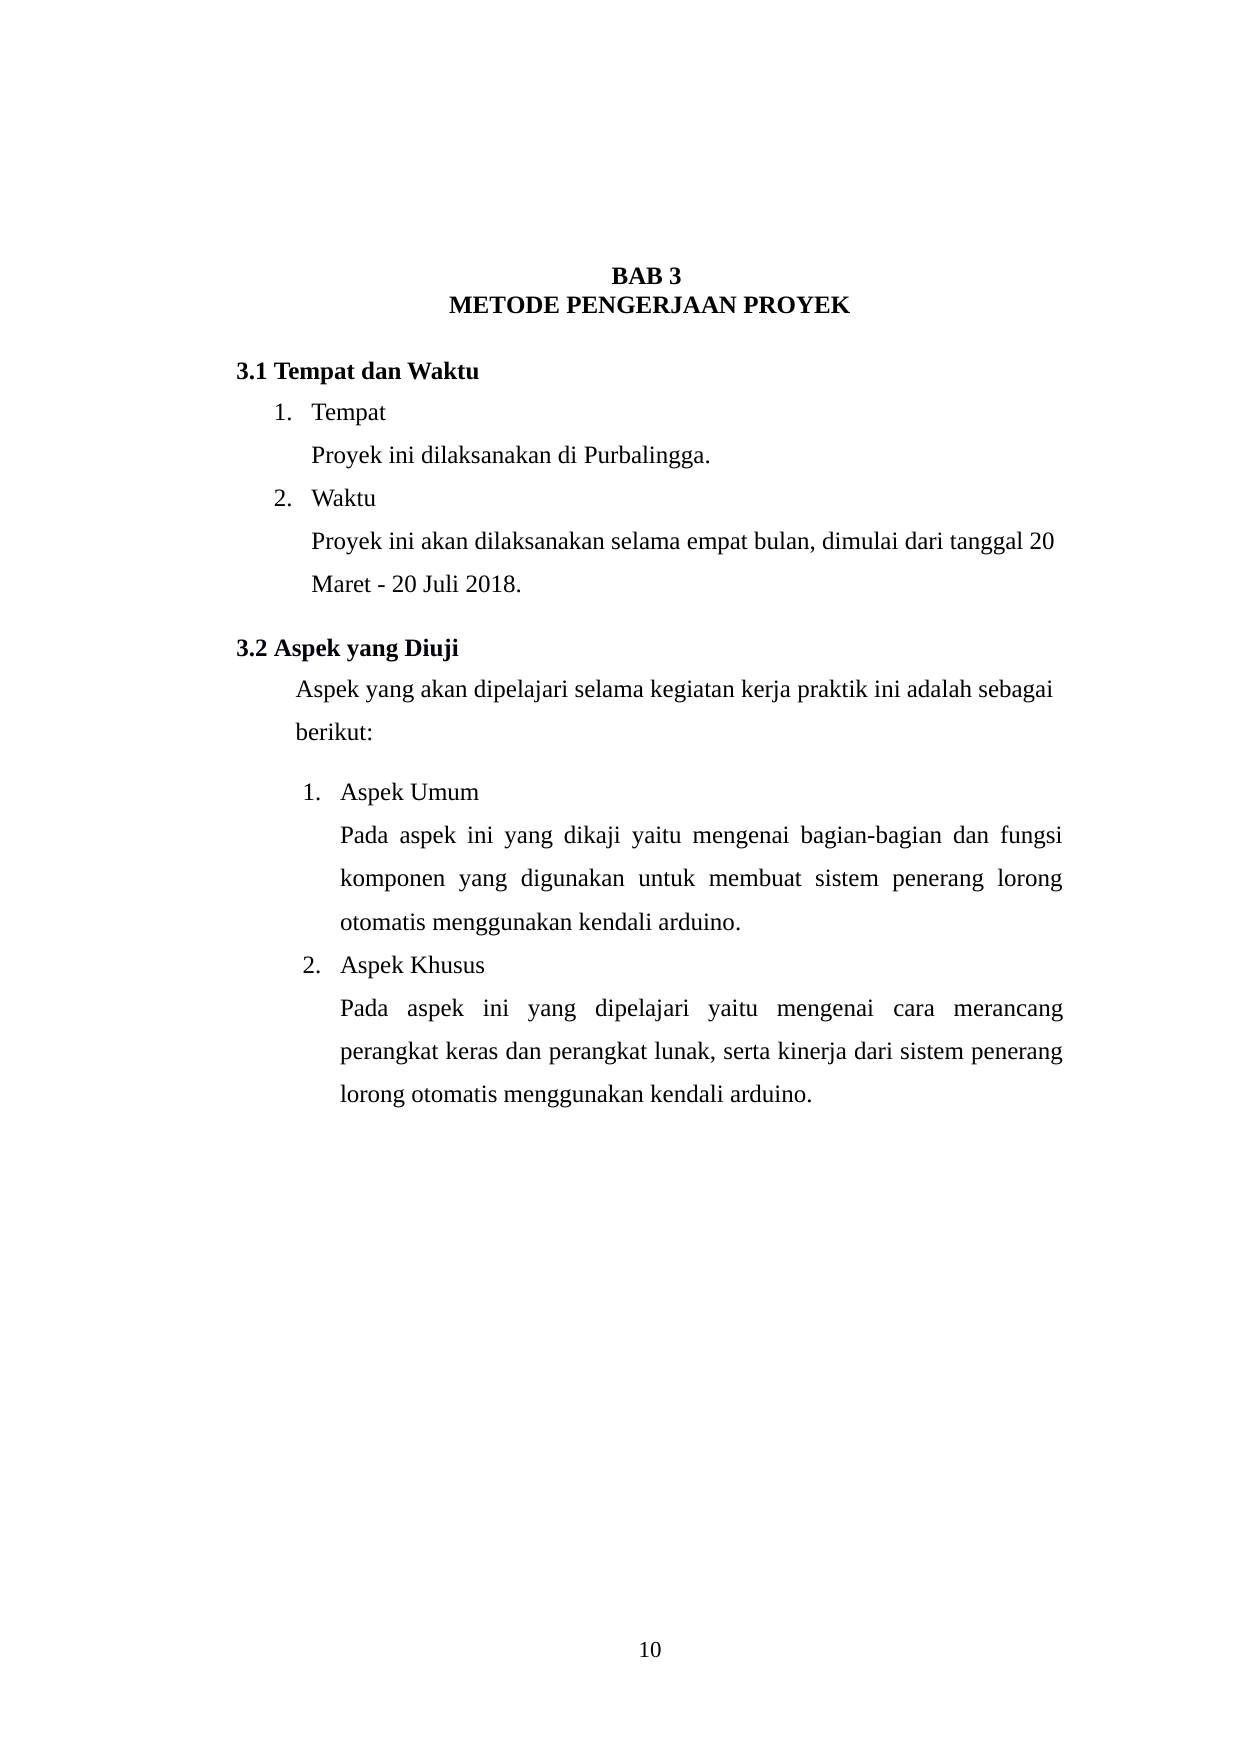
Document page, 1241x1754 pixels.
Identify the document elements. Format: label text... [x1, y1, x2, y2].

subtitle Aspek yang Diuji [236, 633, 1063, 662]
list Aspek Khusus [302, 950, 1063, 978]
list Pada aspek ini yang dipelajari yaitu mengenai cara merancang perangkat keras dan perangkat lunak, serta kinerja dari sistem penerang lorong otomatis menggunakan kendali arduino. [340, 993, 1063, 1108]
text Aspek yang akan dipelajari selama kegiatan kerja praktik ini adalah sebagai berikut: [295, 674, 1063, 746]
subtitle Tempat dan Waktu [236, 356, 1063, 384]
list Pada aspek ini yang dikaji yaitu mengenai bagian-bagian dan fungsi komponen yang digunakan untuk membuat sistem penerang lorong otomatis menggunakan kendali arduino. [340, 820, 1063, 935]
list Aspek Umum [302, 777, 1063, 806]
list Proyek ini akan dilaksanakan selama empat bulan, dimulai dari tanggal 20 Maret - 20 Juli 2018. [274, 526, 1063, 598]
list Proyek ini dilaksanakan di Purbalingga. [311, 440, 1063, 469]
list Tempat [274, 397, 1063, 426]
subtitle METODE PENGERJAAN PROYEK [236, 261, 1063, 318]
list Waktu [274, 483, 1063, 512]
